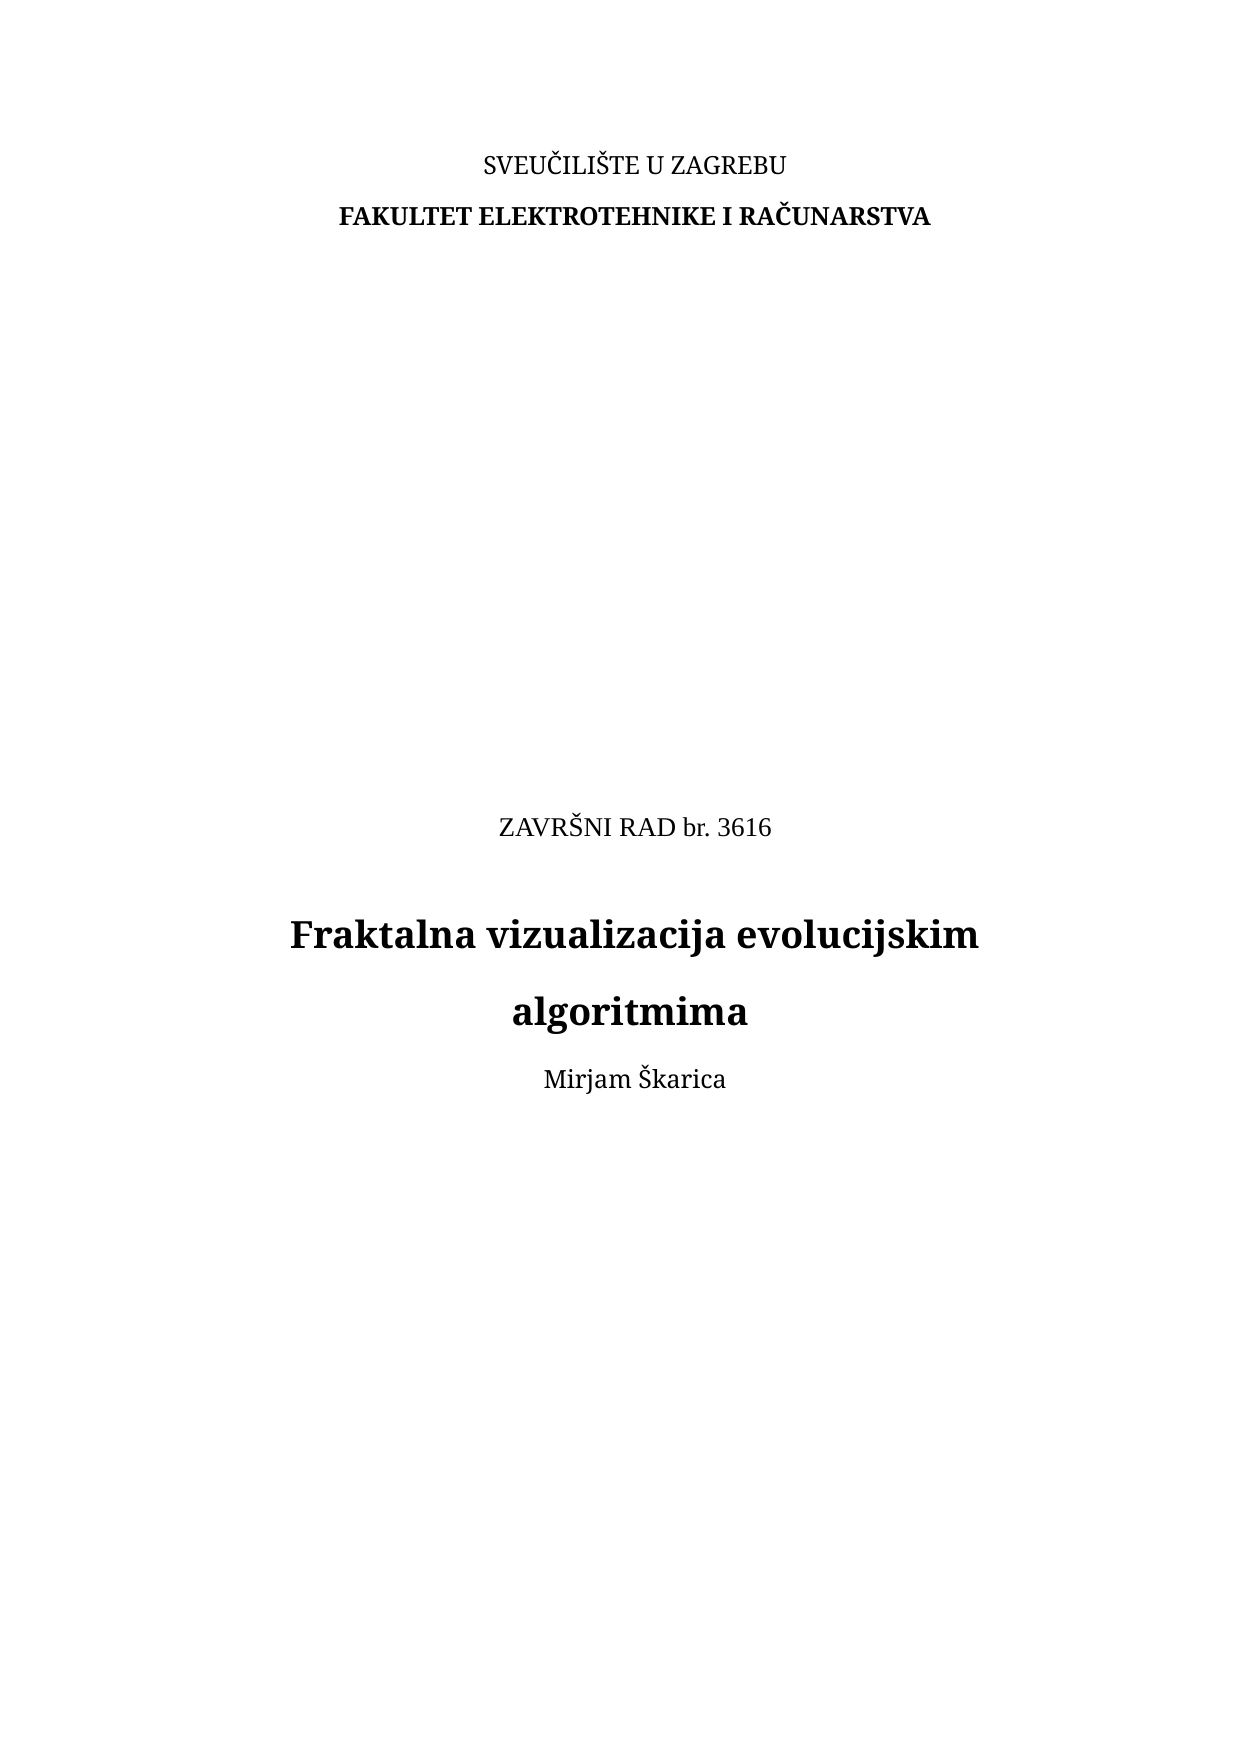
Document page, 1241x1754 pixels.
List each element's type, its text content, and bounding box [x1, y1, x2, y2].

text SVEUČILIŠTE U ZAGREBU [177, 148, 1093, 182]
text FAKULTET ELEKTROTEHNIKE I RAČUNARSTVA [177, 199, 1093, 233]
text ZAVRŠNI RAD br. 3616 [177, 811, 1093, 842]
text Fraktalna vizualizacija evolucijskim algoritmima [177, 909, 1093, 1036]
text Mirjam Škarica [177, 1062, 1093, 1096]
